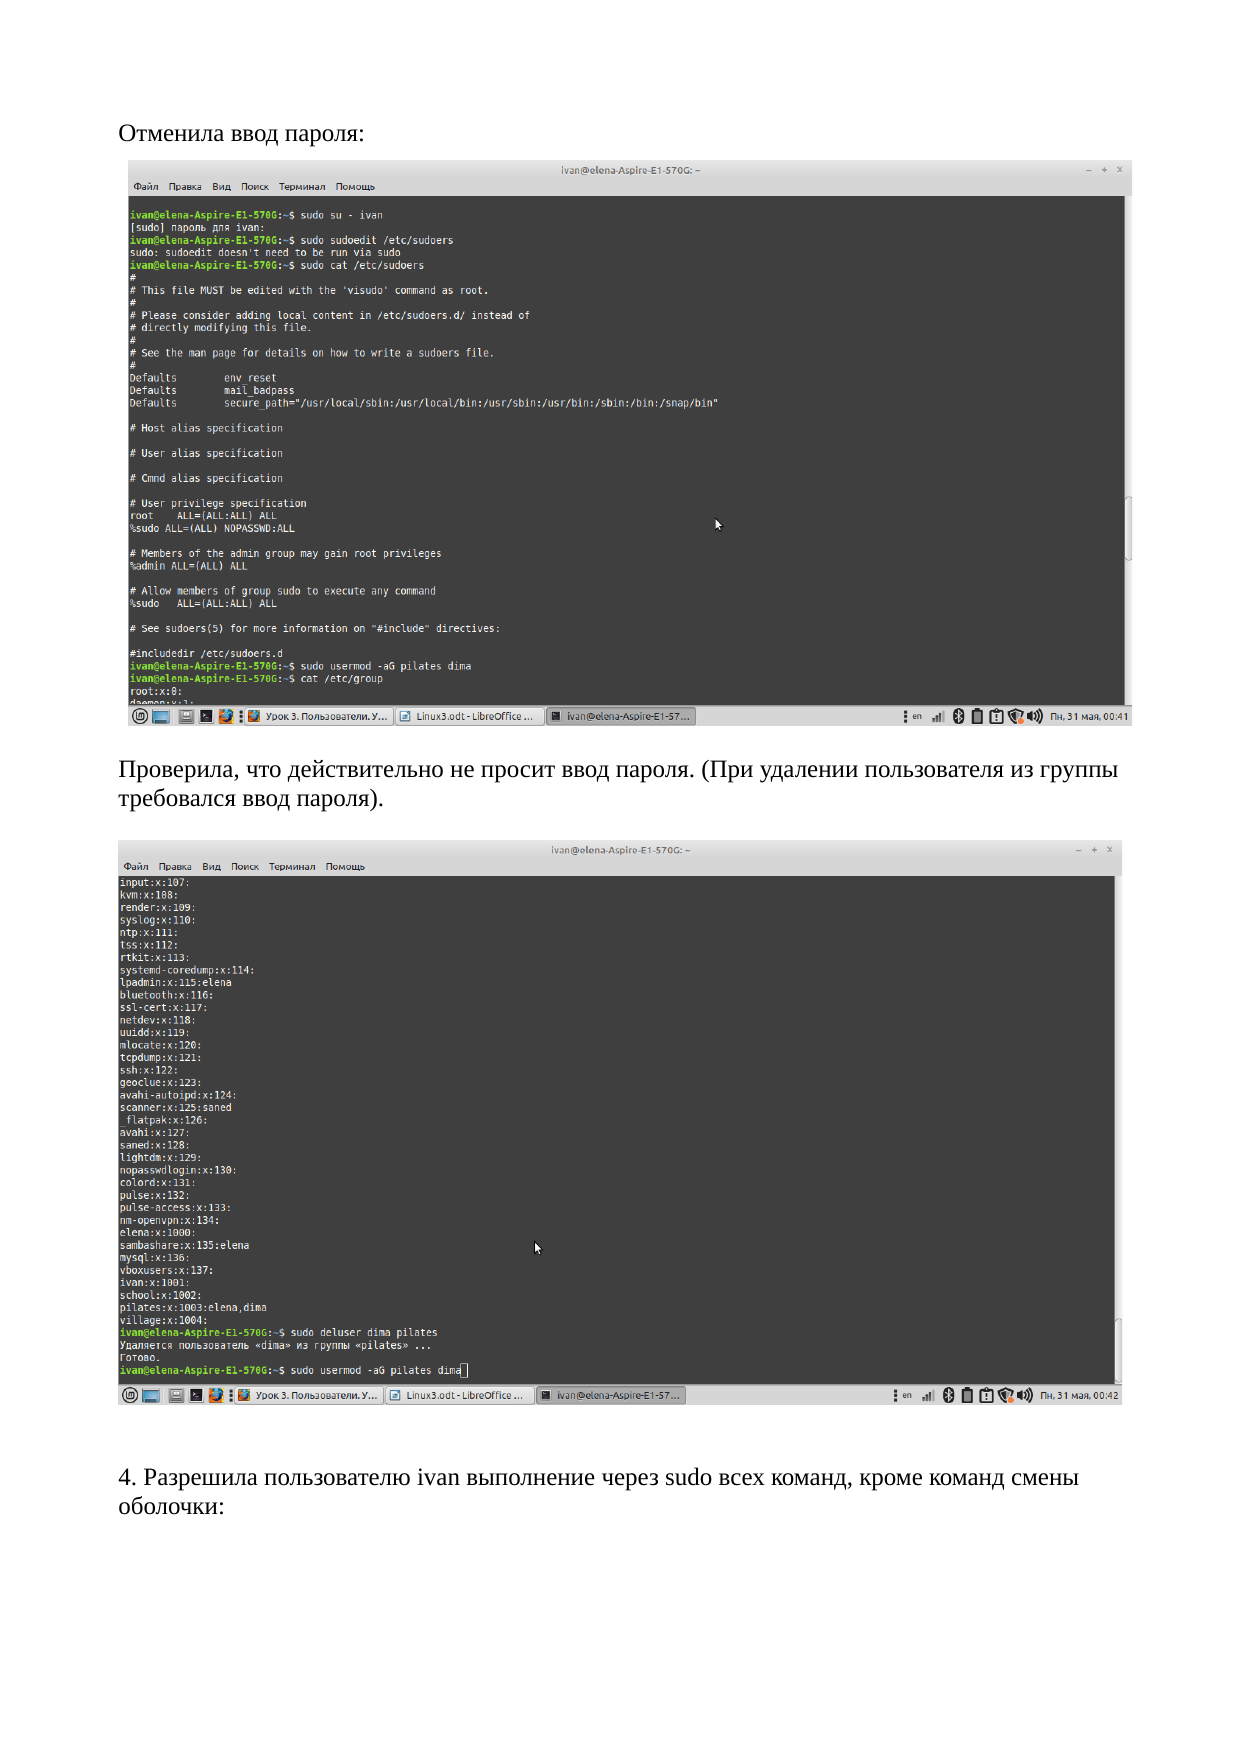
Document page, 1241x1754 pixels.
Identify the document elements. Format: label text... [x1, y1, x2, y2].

text Отменила ввод пароля: [118, 118, 1122, 147]
text 4. Разрешила пользователю ivan выполнение через sudo всех команд, кроме команд смены оболочки: [118, 1462, 1122, 1519]
text Проверила, что действительно не просит ввод пароля. (При удалении пользователя из группы требовался ввод пароля). [118, 754, 1122, 811]
picture [118, 840, 1123, 1405]
picture [128, 160, 1133, 726]
